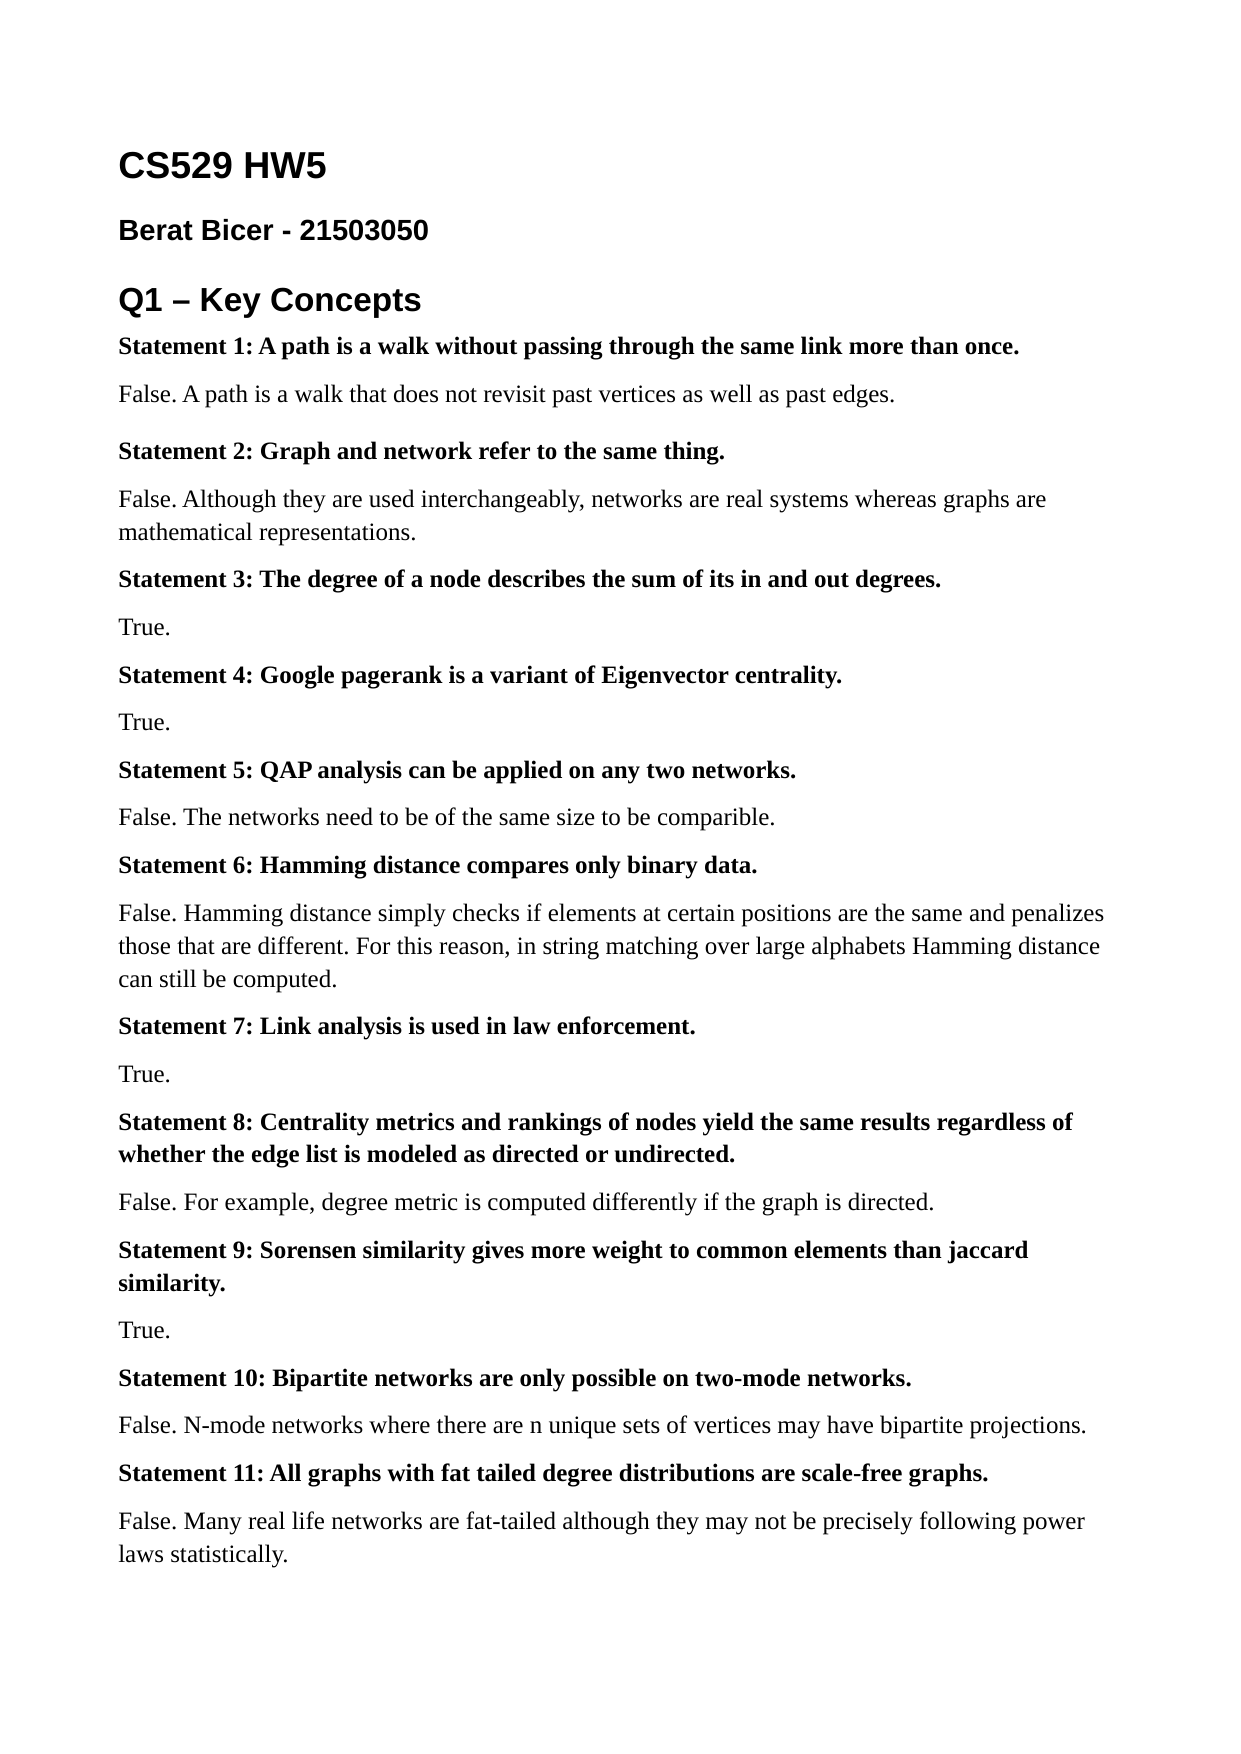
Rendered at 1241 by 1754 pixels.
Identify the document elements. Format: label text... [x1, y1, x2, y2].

text True. [118, 612, 1122, 641]
text Statement 11: All graphs with fat tailed degree distributions are scale-free graphs. [118, 1458, 1122, 1487]
text Statement 3: The degree of a node describes the sum of its in and out degrees. [118, 564, 1122, 593]
text Statement 4: Google pagerank is a variant of Eigenvector centrality. [118, 660, 1122, 688]
text True. [118, 1059, 1122, 1088]
text False. Although they are used interchangeably, networks are real systems whereas graphs are mathematical representations. [118, 484, 1122, 546]
text Statement 9: Sorensen similarity gives more weight to common elements than jaccard similarity. [118, 1235, 1122, 1297]
text False. N-mode networks where there are n unique sets of vertices may have bipartite projections. [118, 1411, 1122, 1439]
text False. The networks need to be of the same size to be comparible. [118, 802, 1122, 831]
subtitle Berat Bicer - 21503050 [118, 213, 1122, 247]
text False. A path is a walk that does not revisit past vertices as well as past edges. [118, 379, 1122, 407]
text Statement 10: Bipartite networks are only possible on two-mode networks. [118, 1363, 1122, 1392]
subtitle Q1 – Key Concepts [118, 280, 1122, 319]
text Statement 5: QAP analysis can be applied on any two networks. [118, 755, 1122, 784]
text Statement 7: Link analysis is used in law enforcement. [118, 1011, 1122, 1040]
text Statement 6: Hamming distance compares only binary data. [118, 850, 1122, 879]
text False. For example, degree metric is computed differently if the graph is directed. [118, 1187, 1122, 1216]
text Statement 2: Graph and network refer to the same thing. [118, 436, 1122, 465]
text Statement 1: A path is a walk without passing through the same link more than once. [118, 331, 1122, 360]
text Statement 8: Centrality metrics and rankings of nodes yield the same results regardless of whether the edge list is modeled as directed or undirected. [118, 1107, 1122, 1168]
text True. [118, 1315, 1122, 1344]
text True. [118, 707, 1122, 736]
text False. Many real life networks are fat-tailed although they may not be precisely following power laws statistically. [118, 1506, 1122, 1568]
subtitle CS529 HW5 [118, 143, 1122, 186]
text False. Hamming distance simply checks if elements at certain positions are the same and penalizes those that are different. For this reason, in string matching over large alphabets Hamming distance can still be computed. [118, 898, 1122, 992]
